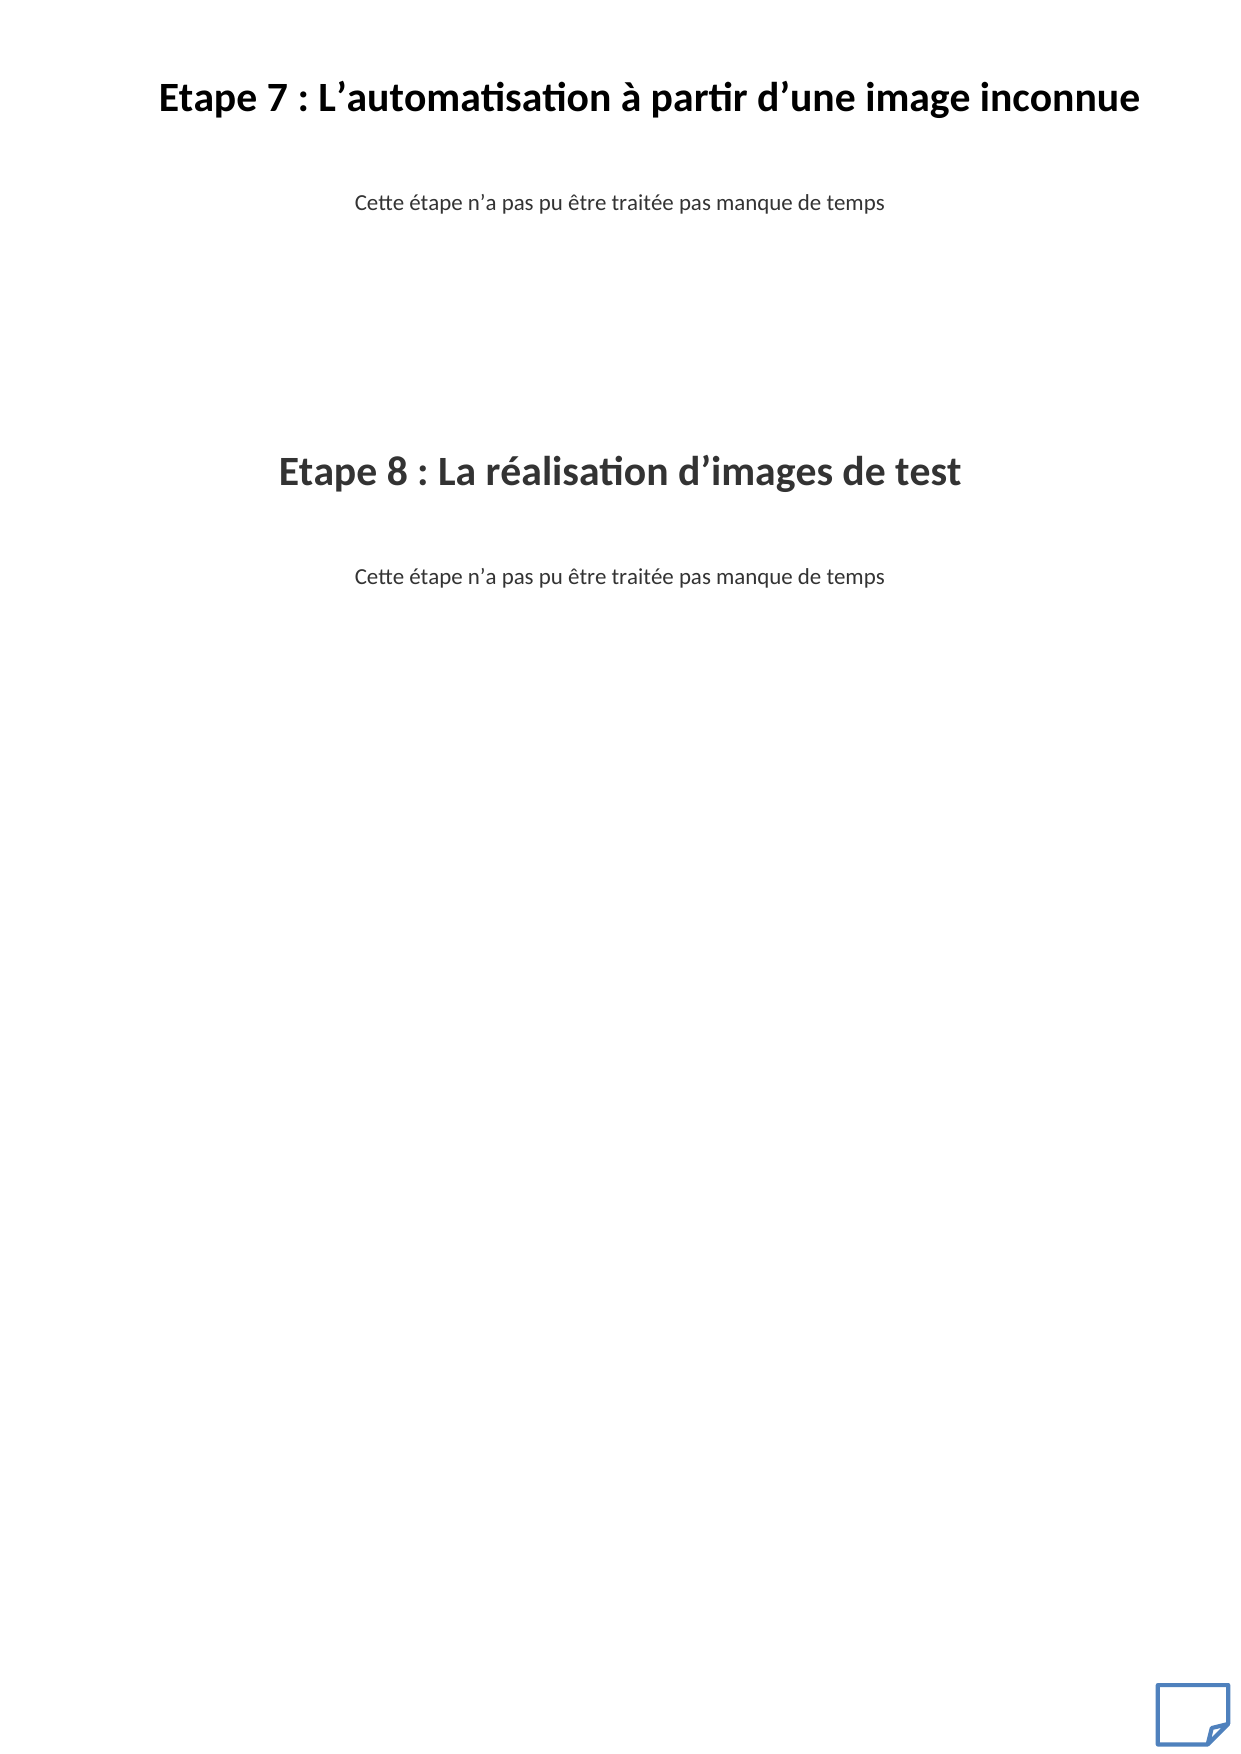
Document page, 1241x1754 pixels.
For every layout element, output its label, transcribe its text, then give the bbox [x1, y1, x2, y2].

text Cette étape n’a pas pu être traitée pas manque de temps [59, 188, 1181, 216]
text Etape 8 : La réalisation d’images de test [59, 445, 1181, 496]
list Etape 7 : L’automatisation à partir d’une image inconnue [118, 71, 1181, 122]
text Cette étape n’a pas pu être traitée pas manque de temps [59, 562, 1181, 590]
